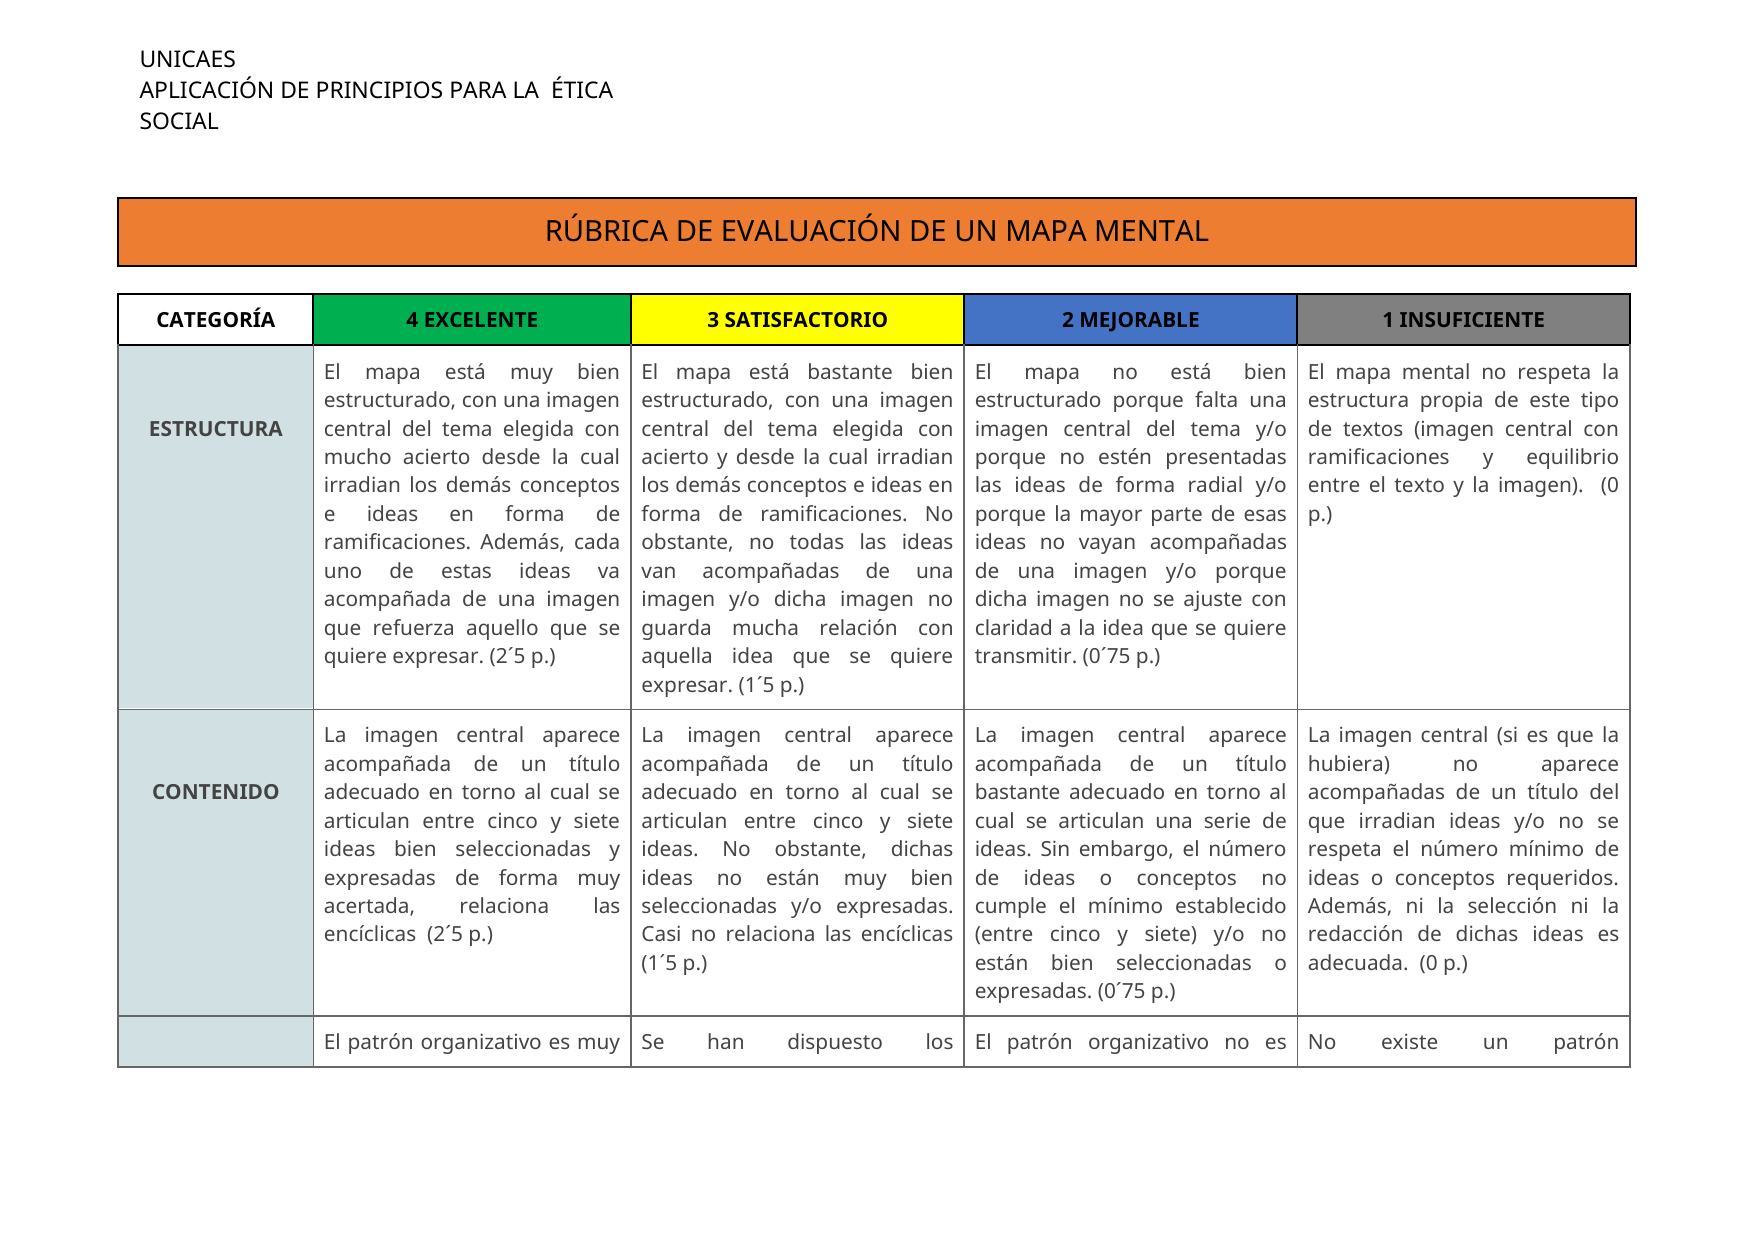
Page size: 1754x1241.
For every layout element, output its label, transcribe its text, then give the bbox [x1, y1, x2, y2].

table_cell El mapa está muy bien estructurado, con una imagen central del tema elegida con mucho acierto desde la cual irradian los demás conceptos e ideas en forma de ramificaciones. Además, cada uno de estas ideas va acompañada de una imagen que refuerza aquello que se quiere expresar. (2´5 p.) [314, 346, 630, 708]
table_cell El patrón organizativo no es [965, 1017, 1297, 1066]
table_cell No existe un patrón [1298, 1017, 1629, 1066]
table_cell La imagen central aparece acompañada de un título bastante adecuado en torno al cual se articulan una serie de ideas. Sin embargo, el número de ideas o conceptos no cumple el mínimo establecido (entre cinco y siete) y/o no están bien seleccionadas o expresadas. (0´75 p.) [965, 710, 1297, 1015]
table_cell El mapa no está bien estructurado porque falta una imagen central del tema y/o porque no estén presentadas las ideas de forma radial y/o porque la mayor parte de esas ideas no vayan acompañadas de una imagen y/o porque dicha imagen no se ajuste con claridad a la idea que se quiere transmitir. (0´75 p.) [965, 346, 1297, 708]
table_cell ESTRUCTURA [119, 346, 313, 708]
table_header 4 EXCELENTE [314, 295, 630, 344]
table_cell CONTENIDO [119, 710, 313, 1015]
table_cell [119, 1017, 313, 1066]
table_header RÚBRICA DE EVALUACIÓN DE UN MAPA MENTAL [119, 199, 1635, 265]
table_cell El mapa mental no respeta la estructura propia de este tipo de textos (imagen central con ramificaciones y equilibrio entre el texto y la imagen). (0 p.) [1298, 346, 1629, 708]
table_cell La imagen central aparece acompañada de un título adecuado en torno al cual se articulan entre cinco y siete ideas bien seleccionadas y expresadas de forma muy acertada, relaciona las encíclicas (2´5 p.) [314, 710, 630, 1015]
table_header CATEGORÍA [119, 295, 312, 344]
table_cell La imagen central aparece acompañada de un título adecuado en torno al cual se articulan entre cinco y siete ideas. No obstante, dichas ideas no están muy bien seleccionadas y/o expresadas. Casi no relaciona las encíclicas (1´5 p.) [632, 710, 963, 1015]
table_cell El mapa está bastante bien estructurado, con una imagen central del tema elegida con acierto y desde la cual irradian los demás conceptos e ideas en forma de ramificaciones. No obstante, no todas las ideas van acompañadas de una imagen y/o dicha imagen no guarda mucha relación con aquella idea que se quiere expresar. (1´5 p.) [632, 346, 963, 708]
table_header 3 SATISFACTORIO [632, 295, 963, 344]
table_cell Se han dispuesto los [632, 1017, 963, 1066]
table_cell La imagen central (si es que la hubiera) no aparece acompañadas de un título del que irradian ideas y/o no se respeta el número mínimo de ideas o conceptos requeridos. Además, ni la selección ni la redacción de dichas ideas es adecuada. (0 p.) [1298, 710, 1629, 1015]
table_header 2 MEJORABLE [965, 295, 1296, 344]
table_cell El patrón organizativo es muy [314, 1017, 630, 1066]
table_header 1 INSUFICIENTE [1298, 295, 1629, 344]
